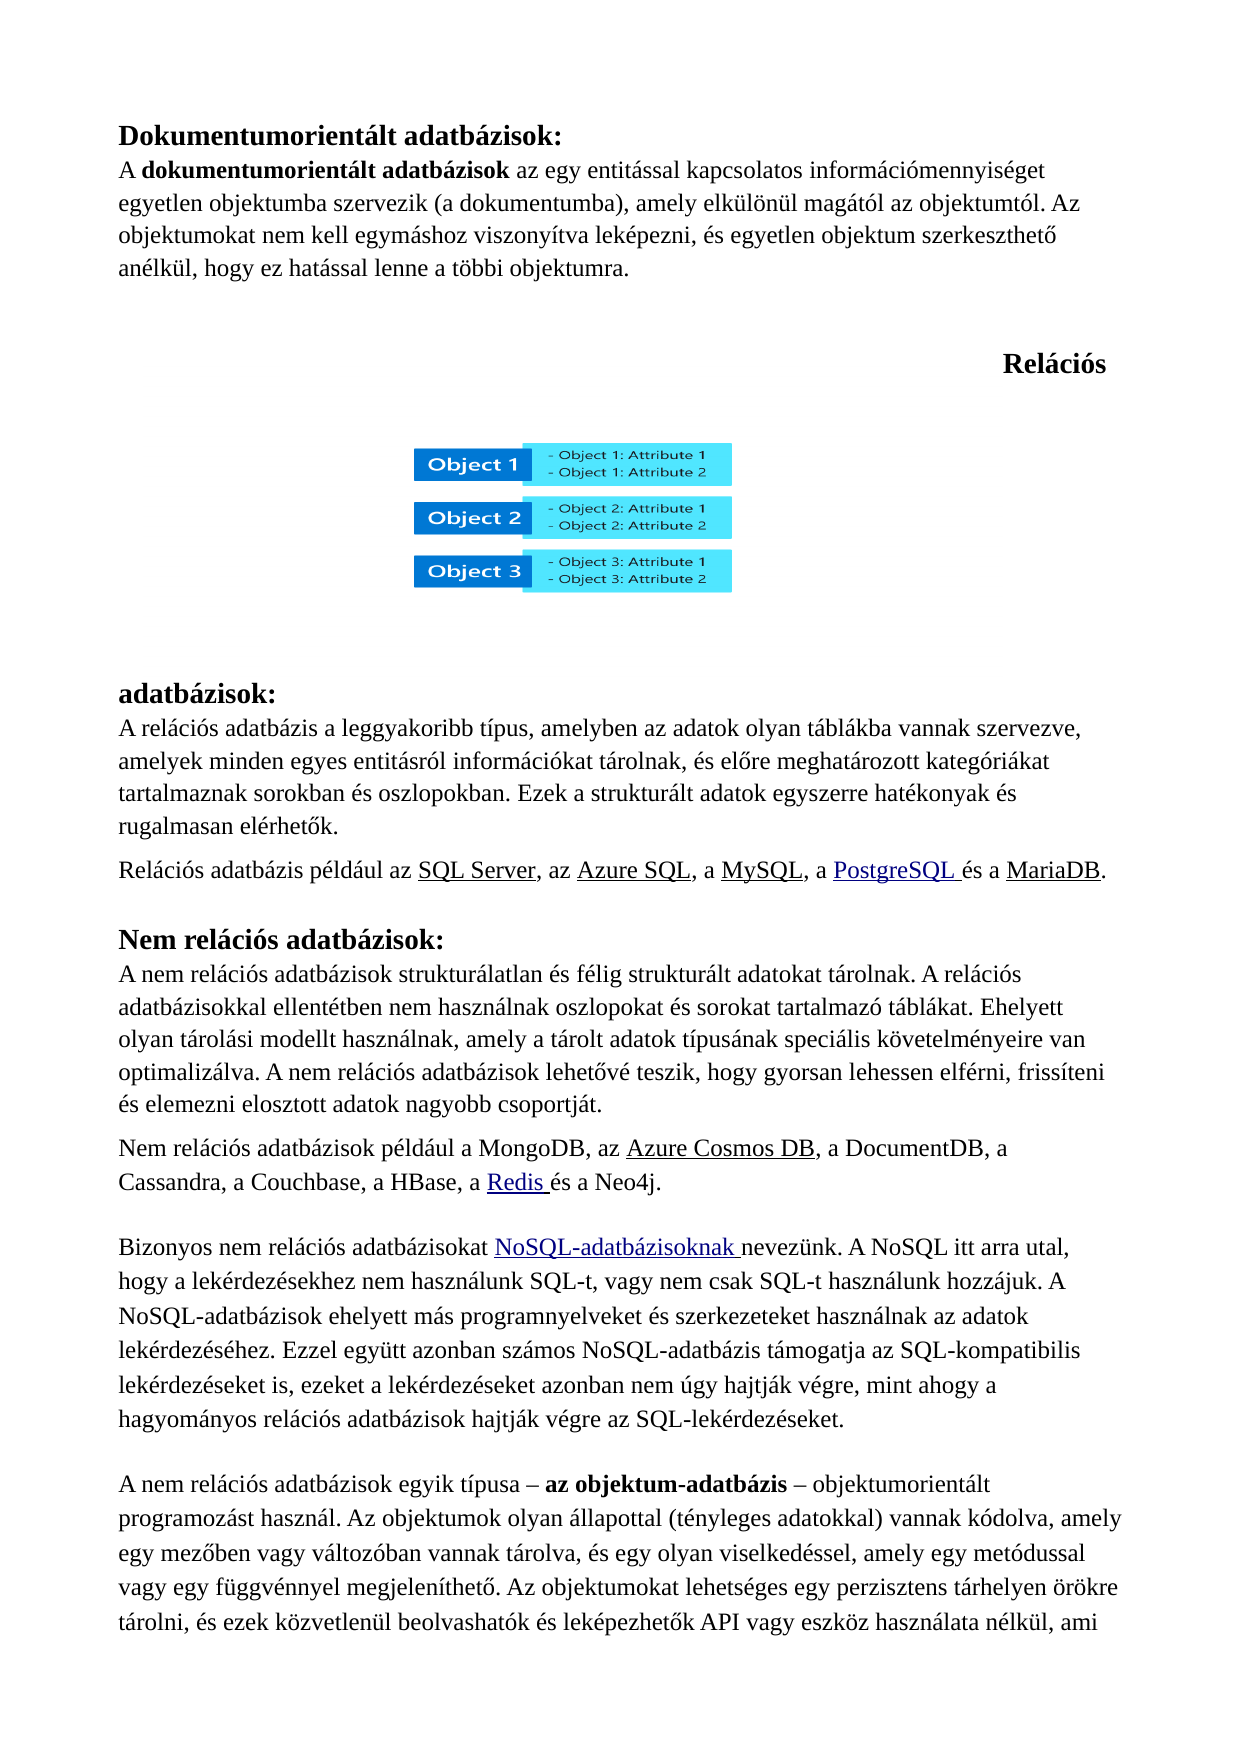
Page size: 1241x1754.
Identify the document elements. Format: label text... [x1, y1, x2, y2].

subtitle Dokumentumorientált adatbázisok: A dokumentumorientált adatbázisok az egy entitással kapcsolatos információmennyiséget egyetlen objektumba szervezik (a dokumentumba), amely elkülönül magától az objektumtól. Az objektumokat nem kell egymáshoz viszonyítva leképezni, és egyetlen objektum szerkeszthető anélkül, hogy ez hatással lenne a többi objektumra. [118, 118, 1122, 282]
text A nem relációs adatbázisok egyik típusa – az objektum-adatbázis – objektumorientált programozást használ. Az objektumok olyan állapottal (tényleges adatokkal) vannak kódolva, amely egy mezőben vagy változóban vannak tárolva, és egy olyan viselkedéssel, amely egy metódussal vagy egy függvénnyel megjeleníthető. Az objektumokat lehetséges egy perzisztens tárhelyen örökre tárolni, és ezek közvetlenül beolvashatók és leképezhetők API vagy eszköz használata nélkül, ami [118, 1469, 1122, 1635]
picture [142, 357, 1003, 677]
text Nem relációs adatbázisok például a MongoDB, az Azure Cosmos DB, a DocumentDB, a Cassandra, a Couchbase, a HBase, a Redis és a Neo4j. [118, 1133, 1122, 1196]
text Bizonyos nem relációs adatbázisokat NoSQL-adatbázisoknak nevezünk. A NoSQL itt arra utal, hogy a lekérdezésekhez nem használunk SQL-t, vagy nem csak SQL-t használunk hozzájuk. A NoSQL-adatbázisok ehelyett más programnyelveket és szerkezeteket használnak az adatok lekérdezéséhez. Ezzel együtt azonban számos NoSQL-adatbázis támogatja az SQL-kompatibilis lekérdezéseket is, ezeket a lekérdezéseket azonban nem úgy hajtják végre, mint ahogy a hagyományos relációs adatbázisok hajtják végre az SQL-lekérdezéseket. [118, 1232, 1122, 1433]
text Relációs adatbázis például az SQL Server, az Azure SQL, a MySQL, a PostgreSQL és a MariaDB. [118, 855, 1122, 883]
subtitle Nem relációs adatbázisok: A nem relációs adatbázisok strukturálatlan és félig strukturált adatokat tárolnak. A relációs adatbázisokkal ellentétben nem használnak oszlopokat és sorokat tartalmazó táblákat. Ehelyett olyan tárolási modellt használnak, amely a tárolt adatok típusának speciális követelményeire van optimalizálva. A nem relációs adatbázisok lehetővé teszik, hogy gyorsan lehessen elférni, frissíteni és elemezni elosztott adatok nagyobb csoportját. [118, 922, 1122, 1118]
subtitle Relációs adatbázisok: A relációs adatbázis a leggyakoribb típus, amelyben az adatok olyan táblákba vannak szervezve, amelyek minden egyes entitásról információkat tárolnak, és előre meghatározott kategóriákat tartalmaznak sorokban és oszlopokban. Ezek a strukturált adatok egyszerre hatékonyak és rugalmasan elérhetők. [118, 347, 1122, 840]
